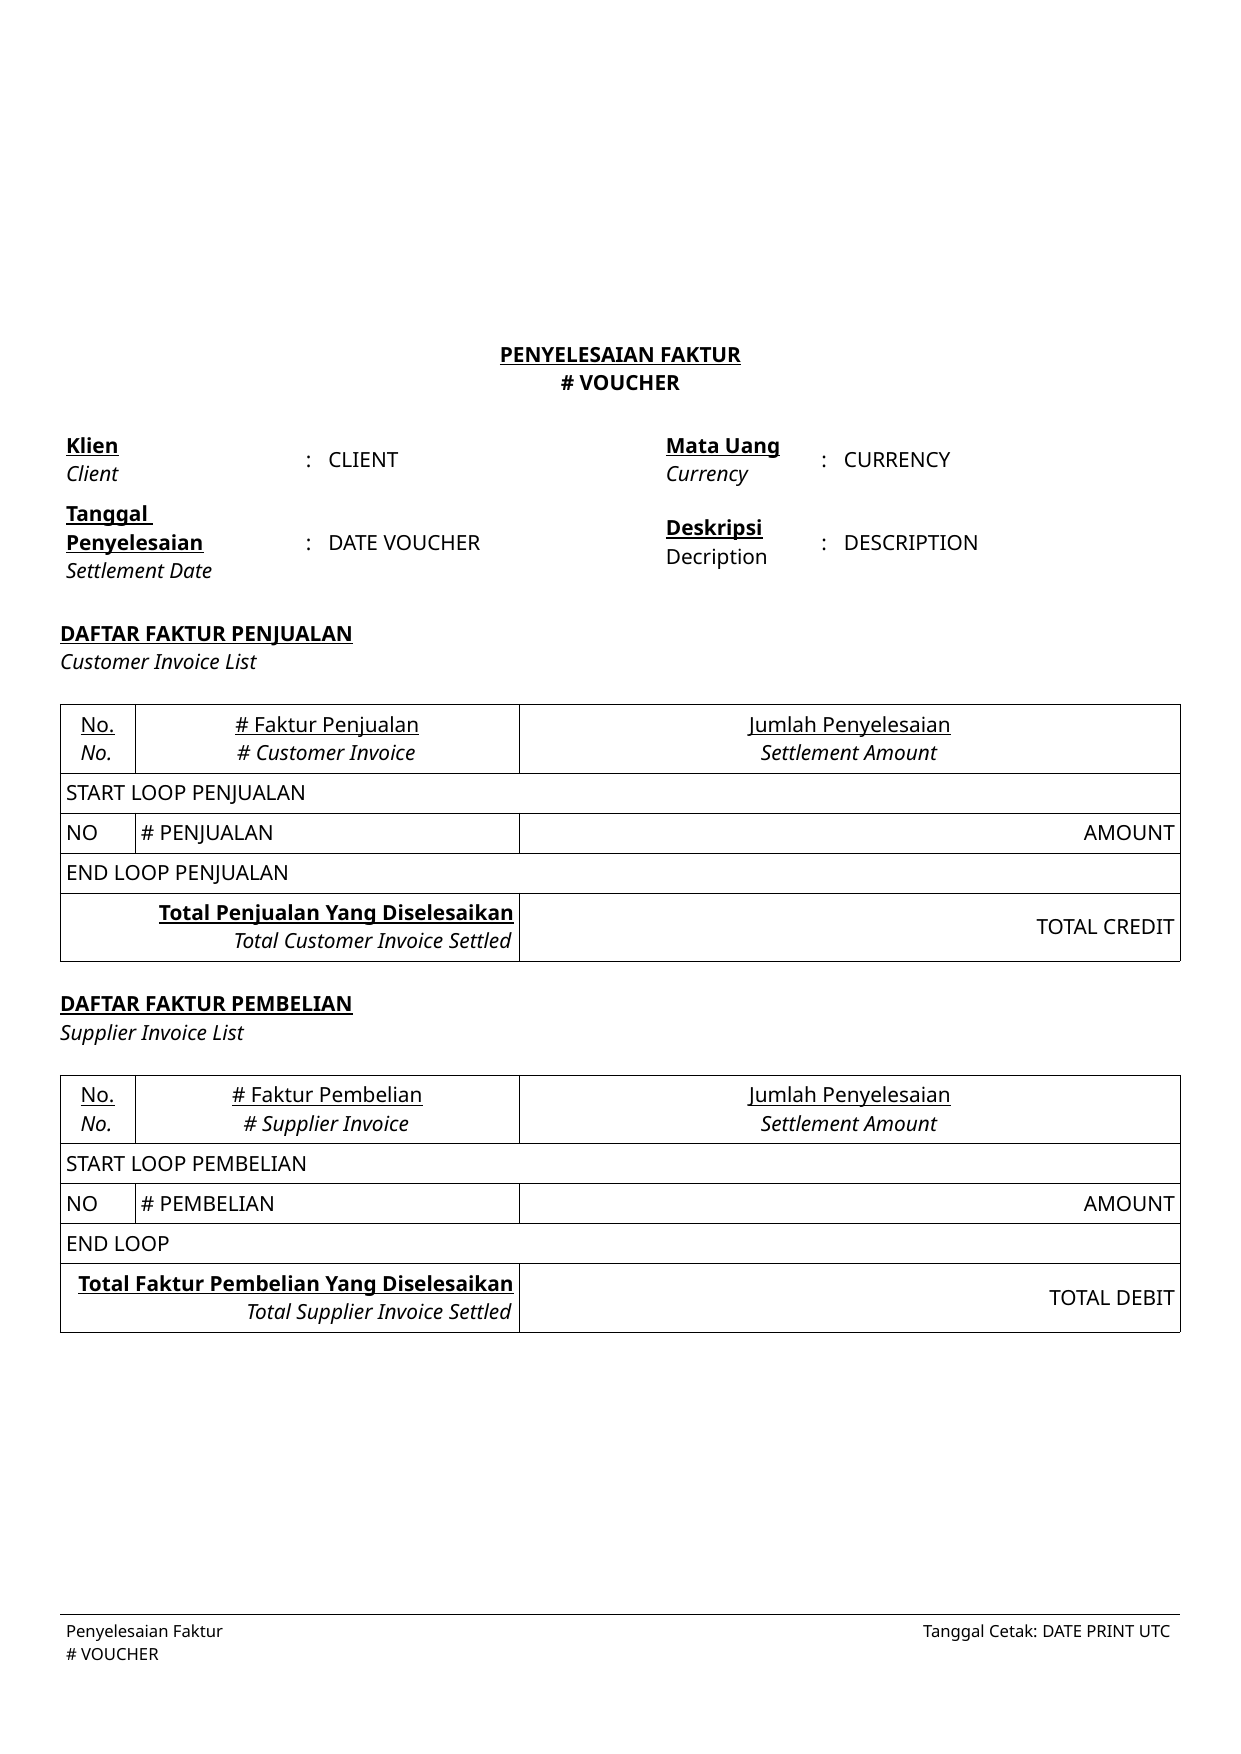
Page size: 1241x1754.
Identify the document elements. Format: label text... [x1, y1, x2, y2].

table_header : [810, 425, 838, 493]
table_cell DATE VOUCHER [323, 494, 651, 590]
table_header Mata Uang Currency [660, 425, 810, 493]
table_cell START LOOP PEMBELIAN [61, 1144, 1180, 1183]
table_header CLIENT [323, 425, 651, 493]
table_cell Deskripsi Decription [660, 494, 810, 590]
table_header Jumlah Penyelesaian Settlement Amount [520, 705, 1180, 772]
table_cell Total Penjualan Yang Diselesaikan Total Customer Invoice Settled [61, 894, 519, 961]
table_header Klien Client [60, 425, 294, 493]
table_header Jumlah Penyelesaian Settlement Amount [520, 1076, 1180, 1143]
text Customer Invoice List [60, 647, 1180, 676]
table_cell Total Faktur Pembelian Yang Diselesaikan Total Supplier Invoice Settled [61, 1264, 519, 1332]
table_cell TOTAL DEBIT [520, 1264, 1180, 1332]
table_cell # PEMBELIAN [136, 1184, 519, 1223]
table_cell END LOOP PENJUALAN [61, 854, 1180, 892]
table_header [651, 425, 660, 493]
table_cell START LOOP PENJUALAN [61, 774, 1180, 812]
table_cell DESCRIPTION [838, 494, 1180, 590]
table_cell # PENJUALAN [136, 814, 519, 852]
table_header : [294, 425, 322, 493]
table_cell : [810, 494, 838, 590]
table_cell TOTAL CREDIT [520, 894, 1180, 961]
table_header No. No. [61, 1076, 135, 1143]
table_cell Tanggal Penyelesaian Settlement Date [60, 494, 294, 590]
table_header CURRENCY [838, 425, 1180, 493]
text PENYELESAIAN FAKTUR [60, 340, 1180, 368]
text DAFTAR FAKTUR PENJUALAN [60, 619, 1180, 647]
table_cell AMOUNT [520, 1184, 1180, 1223]
table_cell : [294, 494, 322, 590]
table_header # Faktur Penjualan # Customer Invoice [136, 705, 519, 772]
table_cell NO [61, 814, 135, 852]
table_cell AMOUNT [520, 814, 1180, 852]
text # VOUCHER [60, 368, 1180, 397]
text Supplier Invoice List [60, 1018, 1180, 1046]
table_cell NO [61, 1184, 135, 1223]
table_header No. No. [61, 705, 135, 772]
table_header # Faktur Pembelian # Supplier Invoice [136, 1076, 519, 1143]
table_cell [651, 494, 660, 590]
text DAFTAR FAKTUR PEMBELIAN [60, 989, 1180, 1018]
table_cell END LOOP [61, 1224, 1180, 1263]
